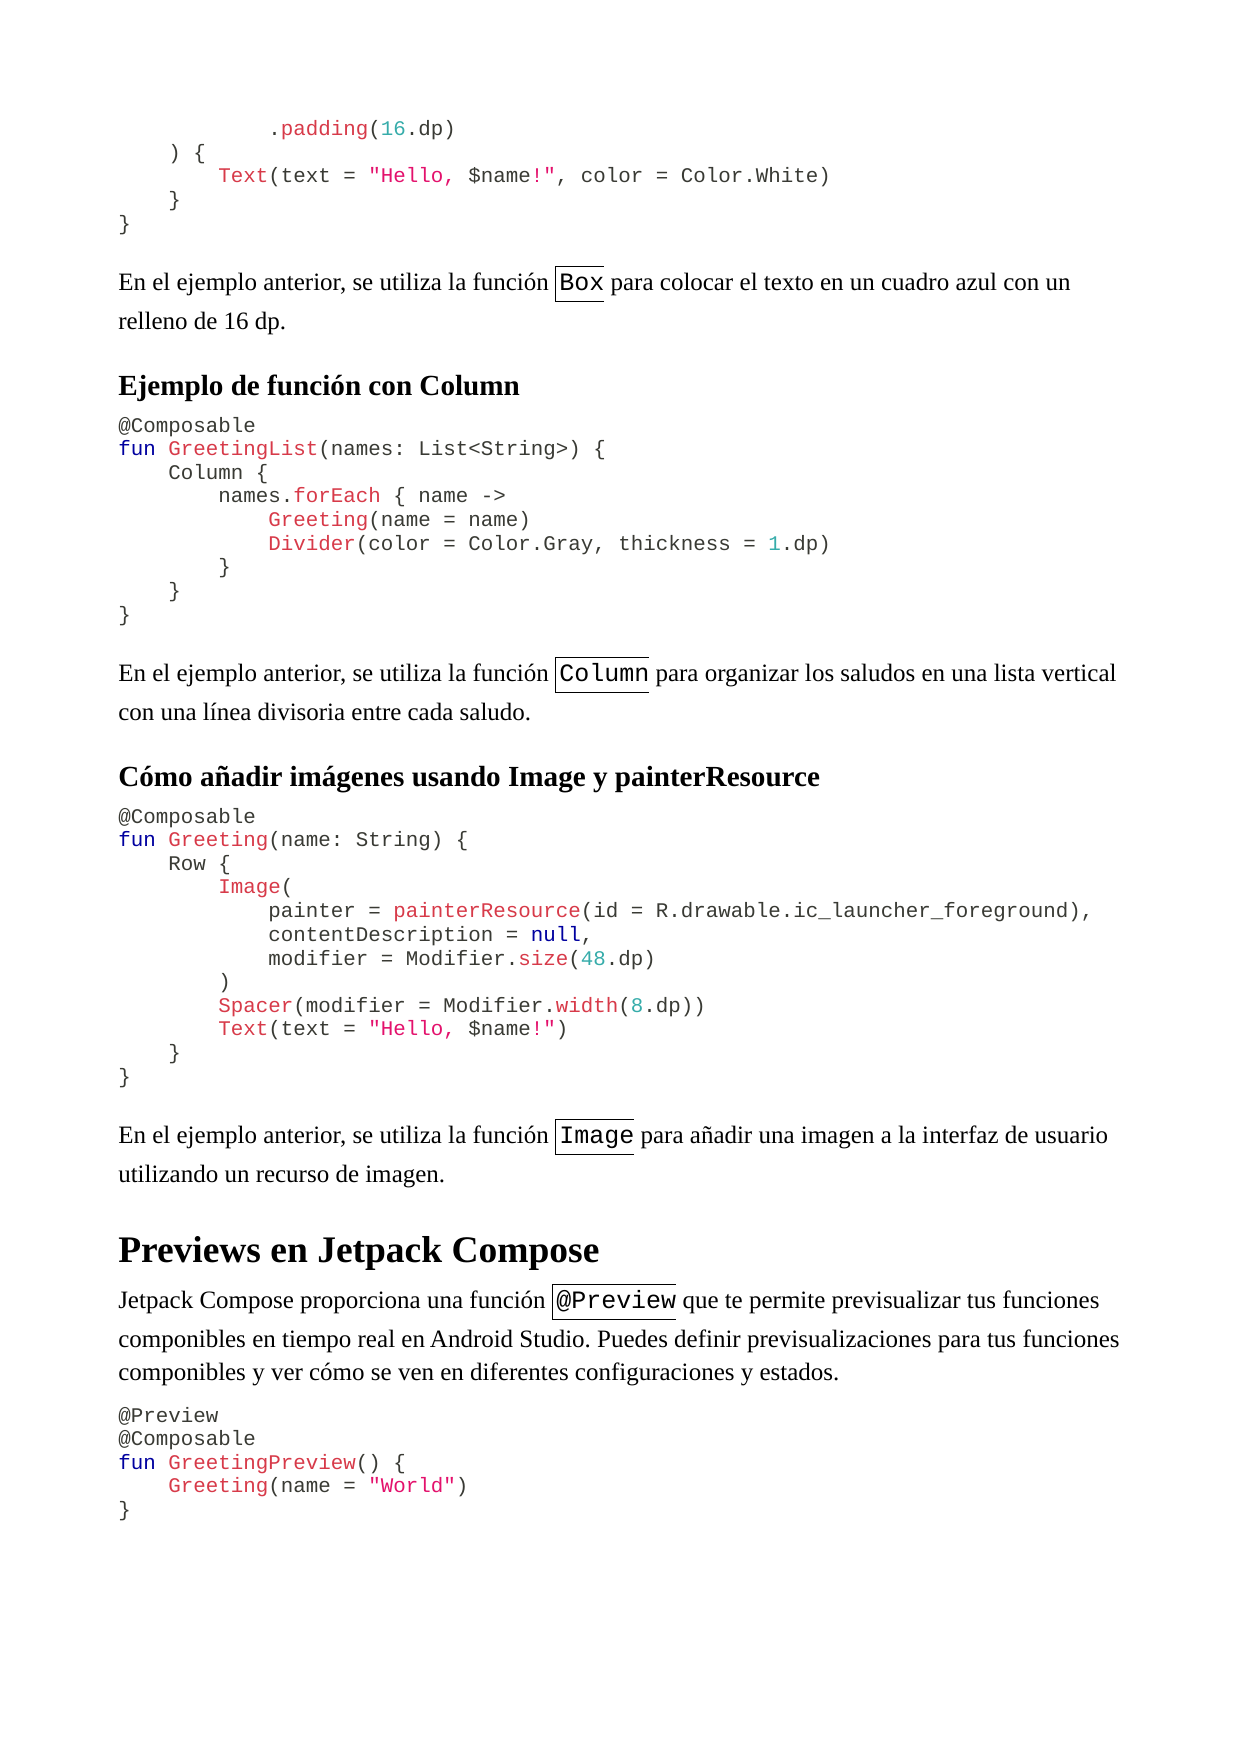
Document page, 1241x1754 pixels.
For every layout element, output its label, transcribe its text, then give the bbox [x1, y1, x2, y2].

text } [118, 213, 1122, 236]
subtitle Cómo añadir imágenes usando Image y painterResource​ [118, 759, 1122, 793]
text Divider(color = Color.Gray, thickness = 1.dp) [118, 533, 1122, 556]
text fun GreetingPreview() { [118, 1452, 1122, 1476]
text @Preview [118, 1404, 1122, 1428]
text } [118, 1499, 1122, 1523]
text Spacer(modifier = Modifier.width(8.dp)) [118, 995, 1122, 1018]
text fun GreetingList(names: List<String>) { [118, 438, 1122, 462]
text @Composable [118, 414, 1122, 438]
text Text(text = "Hello, $name!", color = Color.White) [118, 165, 1122, 189]
text contentDescription = null, [118, 924, 1122, 947]
text Row { [118, 853, 1122, 877]
text Greeting(name = name) [118, 509, 1122, 533]
text ) { [118, 142, 1122, 165]
text Column { [118, 462, 1122, 486]
text } [118, 556, 1122, 580]
text En el ejemplo anterior, se utiliza la función Box para colocar el texto en un cuadro azul con un relleno de 16 dp. [118, 266, 1122, 335]
text Jetpack Compose proporciona una función @Preview que te permite previsualizar tus funciones componibles en tiempo real en Android Studio. Puedes definir previsualizaciones para tus funciones componibles y ver cómo se ven en diferentes configuraciones y estados. [118, 1283, 1122, 1386]
text Image( [118, 877, 1122, 900]
text .padding(16.dp) [118, 118, 1122, 142]
text En el ejemplo anterior, se utiliza la función Column para organizar los saludos en una lista vertical con una línea divisoria entre cada saludo. [118, 657, 1122, 726]
text } [118, 604, 1122, 627]
text painter = painterResource(id = R.drawable.ic_launcher_foreground), [118, 900, 1122, 924]
text Text(text = "Hello, $name!") [118, 1018, 1122, 1042]
subtitle Previews en Jetpack Compose​ [118, 1228, 1122, 1271]
text modifier = Modifier.size(48.dp) [118, 947, 1122, 971]
text En el ejemplo anterior, se utiliza la función Image para añadir una imagen a la interfaz de usuario utilizando un recurso de imagen. [118, 1119, 1122, 1188]
text } [118, 580, 1122, 604]
text } [118, 1066, 1122, 1089]
text Greeting(name = "World") [118, 1476, 1122, 1499]
subtitle Ejemplo de función con Column​ [118, 368, 1122, 402]
text ) [118, 971, 1122, 995]
text @Composable [118, 1428, 1122, 1452]
text } [118, 189, 1122, 213]
text names.forEach { name -> [118, 486, 1122, 509]
text fun Greeting(name: String) { [118, 829, 1122, 853]
text @Composable [118, 806, 1122, 829]
text } [118, 1042, 1122, 1066]
